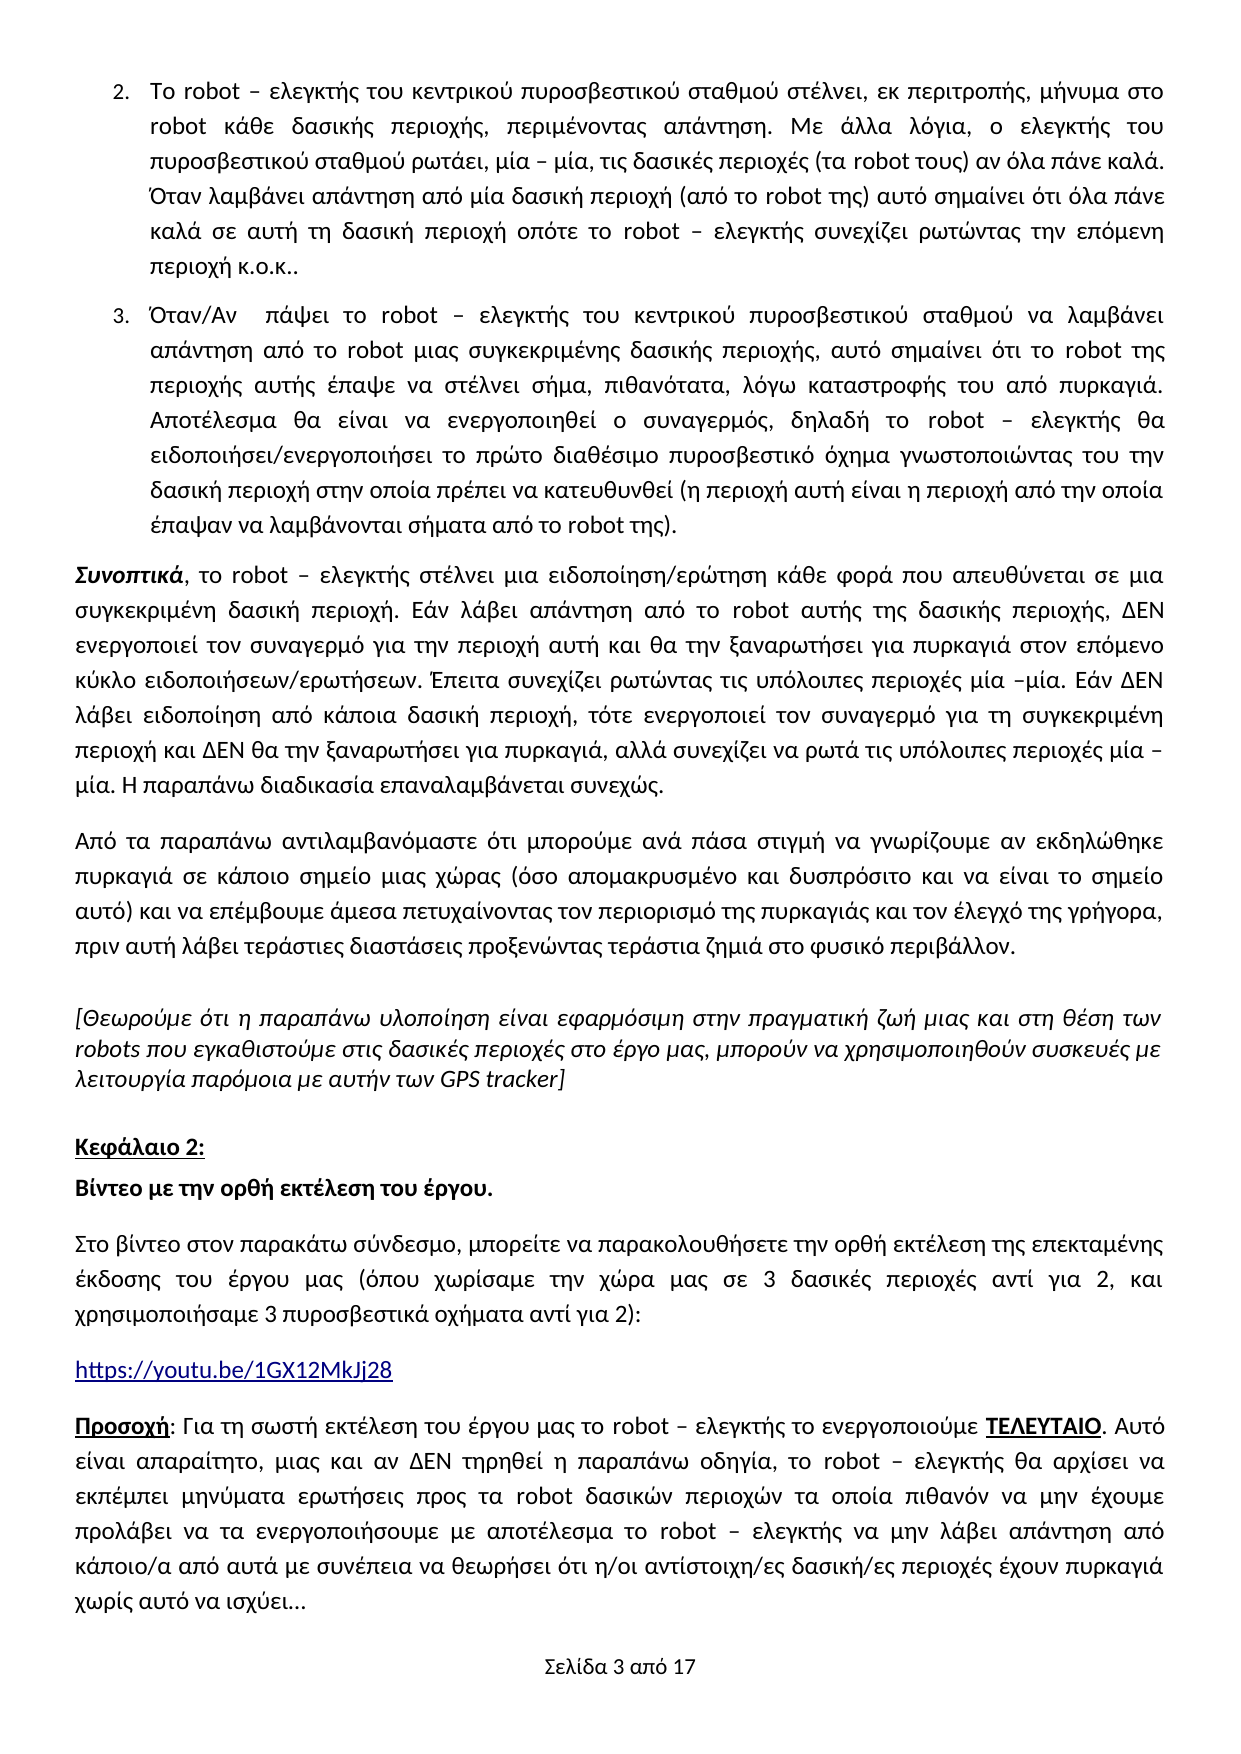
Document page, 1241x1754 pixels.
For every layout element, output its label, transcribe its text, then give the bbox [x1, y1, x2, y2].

list Όταν/Αν πάψει το robot – ελεγκτής του κεντρικού πυροσβεστικού σταθμού να λαμβάνει απάντηση από το robot μιας συγκεκριμένης δασικής περιοχής, αυτό σημαίνει ότι το robot της περιοχής αυτής έπαψε να στέλνει σήμα, πιθανότατα, λόγω καταστροφής του από πυρκαγιά. Αποτέλεσμα θα είναι να ενεργοποιηθεί ο συναγερμός, δηλαδή το robot – ελεγκτής θα ειδοποιήσει/ενεργοποιήσει το πρώτο διαθέσιμο πυροσβεστικό όχημα γνωστοποιώντας του την δασική περιοχή στην οποία πρέπει να κατευθυνθεί (η περιοχή αυτή είναι η περιοχή από την οποία έπαψαν να λαμβάνονται σήματα από το robot της). [112, 299, 1165, 540]
text Συνοπτικά, το robot – ελεγκτής στέλνει μια ειδοποίηση/ερώτηση κάθε φορά που απευθύνεται σε μια συγκεκριμένη δασική περιοχή. Εάν λάβει απάντηση από το robot αυτής της δασικής περιοχής, ΔΕΝ ενεργοποιεί τον συναγερμό για την περιοχή αυτή και θα την ξαναρωτήσει για πυρκαγιά στον επόμενο κύκλο ειδοποιήσεων/ερωτήσεων. Έπειτα συνεχίζει ρωτώντας τις υπόλοιπες περιοχές μία –μία. Εάν ΔΕΝ λάβει ειδοποίηση από κάποια δασική περιοχή, τότε ενεργοποιεί τον συναγερμό για τη συγκεκριμένη περιοχή και ΔΕΝ θα την ξαναρωτήσει για πυρκαγιά, αλλά συνεχίζει να ρωτά τις υπόλοιπες περιοχές μία – μία. Η παραπάνω διαδικασία επαναλαμβάνεται συνεχώς. [75, 559, 1165, 800]
text Στο βίντεο στον παρακάτω σύνδεσμο, μπορείτε να παρακολουθήσετε την ορθή εκτέλεση της επεκταμένης έκδοσης του έργου μας (όπου χωρίσαμε την χώρα μας σε 3 δασικές περιοχές αντί για 2, και χρησιμοποιήσαμε 3 πυροσβεστικά οχήματα αντί για 2): [75, 1228, 1165, 1329]
text [Θεωρούμε ότι η παραπάνω υλοποίηση είναι εφαρμόσιμη στην πραγματική ζωή μιας και στη θέση των robots που εγκαθιστούμε στις δασικές περιοχές στο έργο μας, μπορούν να χρησιμοποιηθούν συσκευές με λειτουργία παρόμοια με αυτήν των GPS tracker] [75, 1002, 1165, 1094]
text Προσοχή: Για τη σωστή εκτέλεση του έργου μας το robot – ελεγκτής το ενεργοποιούμε ΤΕΛΕΥΤΑΙΟ. Αυτό είναι απαραίτητο, μιας και αν ΔΕΝ τηρηθεί η παραπάνω οδηγία, το robot – ελεγκτής θα αρχίσει να εκπέμπει μηνύματα ερωτήσεις προς τα robot δασικών περιοχών τα οποία πιθανόν να μην έχουμε προλάβει να τα ενεργοποιήσουμε με αποτέλεσμα το robot – ελεγκτής να μην λάβει απάντηση από κάποιο/α από αυτά με συνέπεια να θεωρήσει ότι η/οι αντίστοιχη/ες δασική/ες περιοχές έχουν πυρκαγιά χωρίς αυτό να ισχύει… [75, 1410, 1165, 1616]
text Από τα παραπάνω αντιλαμβανόμαστε ότι μπορούμε ανά πάσα στιγμή να γνωρίζουμε αν εκδηλώθηκε πυρκαγιά σε κάποιο σημείο μιας χώρας (όσο απομακρυσμένο και δυσπρόσιτο και να είναι το σημείο αυτό) και να επέμβουμε άμεσα πετυχαίνοντας τον περιορισμό της πυρκαγιάς και τον έλεγχό της γρήγορα, πριν αυτή λάβει τεράστιες διαστάσεις προξενώντας τεράστια ζημιά στο φυσικό περιβάλλον. [75, 825, 1165, 961]
text Βίντεο με την ορθή εκτέλεση του έργου. [75, 1172, 1165, 1203]
list Το robot – ελεγκτής του κεντρικού πυροσβεστικού σταθμού στέλνει, εκ περιτροπής, μήνυμα στο robot κάθε δασικής περιοχής, περιμένοντας απάντηση. Με άλλα λόγια, ο ελεγκτής του πυροσβεστικού σταθμού ρωτάει, μία – μία, τις δασικές περιοχές (τα robot τους) αν όλα πάνε καλά. Όταν λαμβάνει απάντηση από μία δασική περιοχή (από το robot της) αυτό σημαίνει ότι όλα πάνε καλά σε αυτή τη δασική περιοχή οπότε το robot – ελεγκτής συνεχίζει ρωτώντας την επόμενη περιοχή κ.ο.κ.. [112, 75, 1165, 281]
text https://youtu.be/1GX12MkJj28 [75, 1354, 1165, 1385]
text Κεφάλαιο 2: [75, 1132, 1165, 1162]
